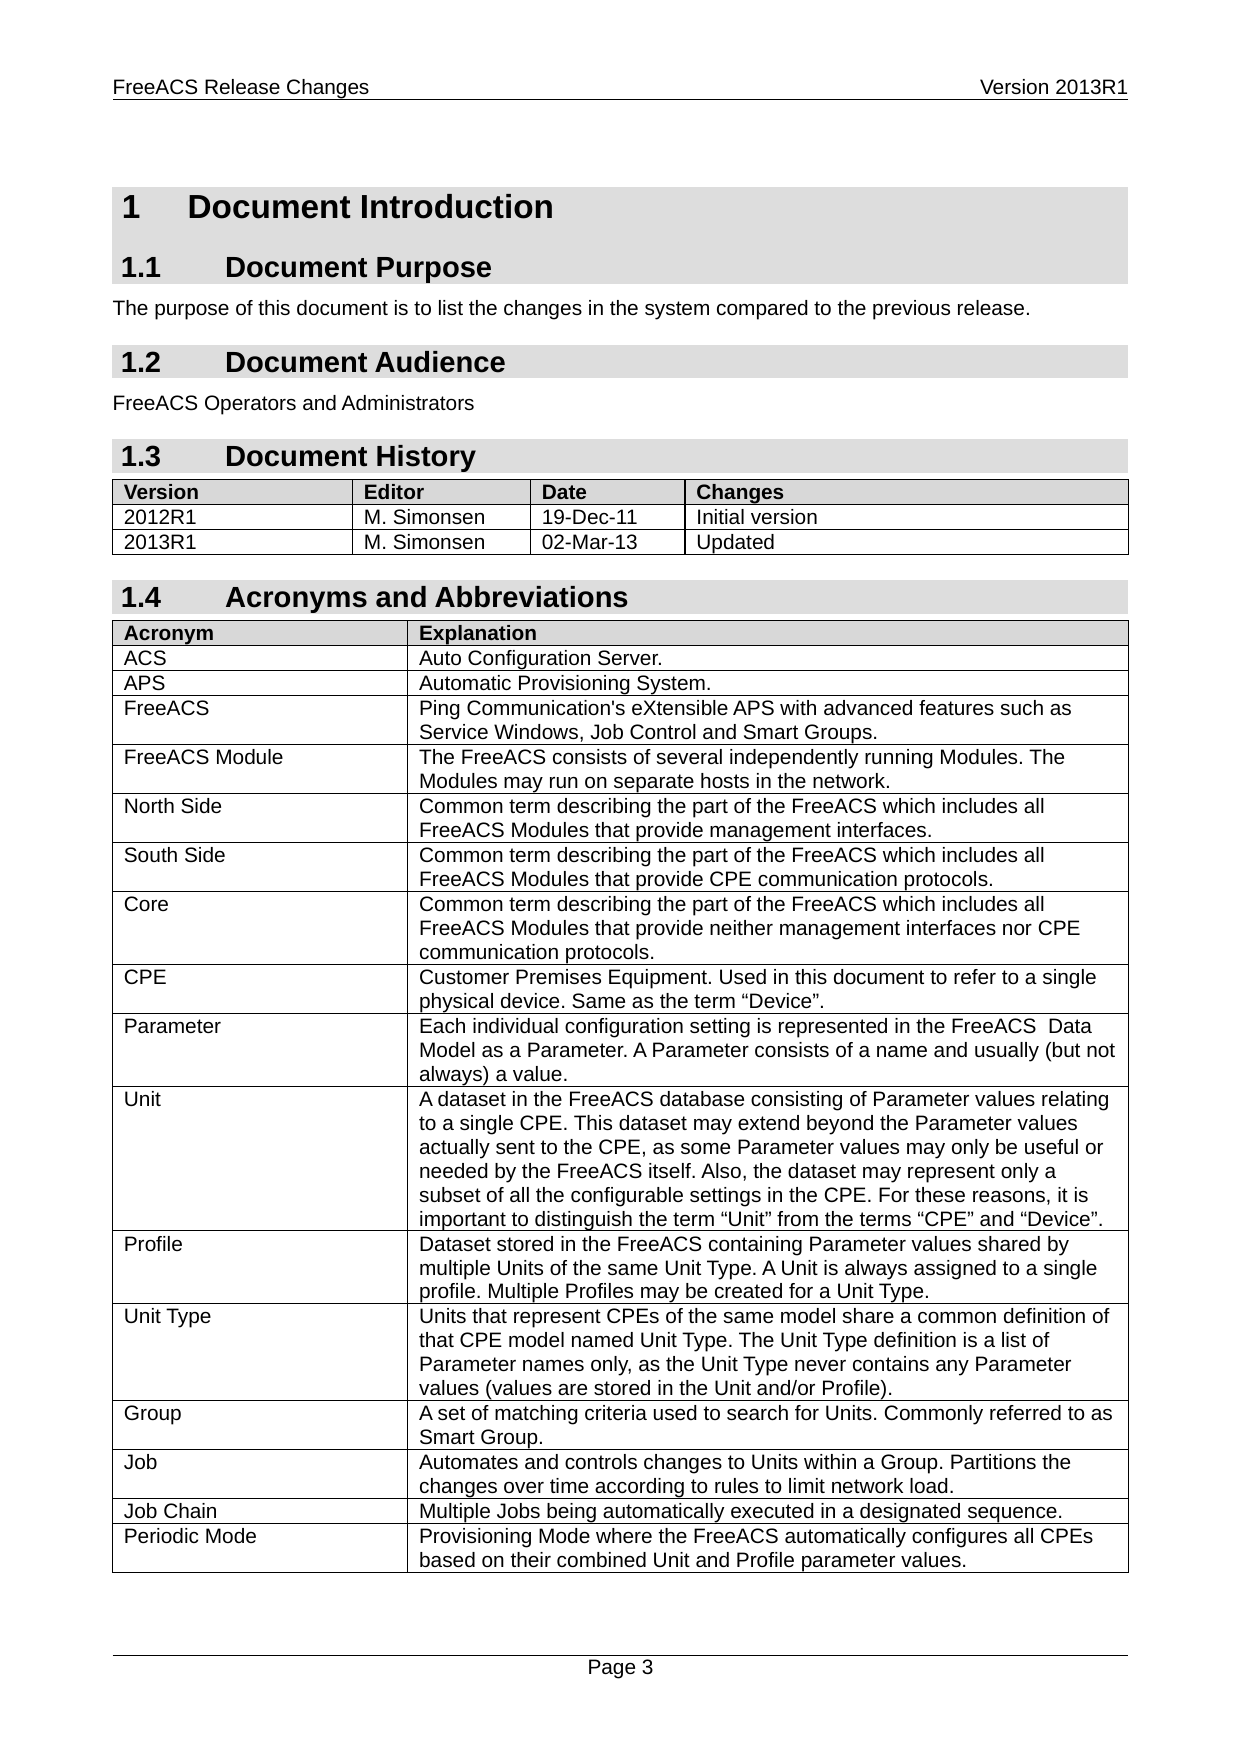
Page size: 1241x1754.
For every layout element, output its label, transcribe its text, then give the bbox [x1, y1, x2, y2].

table_cell Customer Premises Equipment. Used in this document to refer to a single physical device. Same as the term “Device”. [408, 965, 1128, 1013]
table_cell Auto Configuration Server. [408, 646, 1128, 670]
table_cell M. Simonsen [353, 530, 530, 554]
table_cell Automatic Provisioning System. [408, 671, 1128, 695]
table_cell A set of matching criteria used to search for Units. Commonly referred to as Smart Group. [408, 1401, 1128, 1449]
table_header Acronym [113, 621, 407, 645]
table_cell Common term describing the part of the FreeACS which includes all FreeACS Modules that provide management interfaces. [408, 794, 1128, 842]
table_cell A dataset in the FreeACS database consisting of Parameter values relating to a single CPE. This dataset may extend beyond the Parameter values actually sent to the CPE, as some Parameter values may only be useful or needed by the FreeACS itself. Also, the dataset may represent only a subset of all the configurable settings in the CPE. For these reasons, it is important to distinguish the term “Unit” from the terms “CPE” and “Device”. [408, 1087, 1128, 1230]
table_header Changes [686, 480, 1128, 504]
table_cell Multiple Jobs being automatically executed in a designated sequence. [408, 1499, 1128, 1523]
table_cell Unit Type [113, 1304, 407, 1400]
table_cell Provisioning Mode where the FreeACS automatically configures all CPEs based on their combined Unit and Profile parameter values. [408, 1524, 1128, 1572]
table_header Version [113, 480, 352, 504]
table_cell Updated [686, 530, 1128, 554]
table_header Date [531, 480, 684, 504]
table_header Explanation [408, 621, 1128, 645]
text The purpose of this document is to list the changes in the system compared to the previous release. [112, 296, 1128, 320]
table_cell North Side [113, 794, 407, 842]
table_cell CPE [113, 965, 407, 1013]
table_cell Units that represent CPEs of the same model share a common definition of that CPE model named Unit Type. The Unit Type definition is a list of Parameter names only, as the Unit Type never contains any Parameter values (values are stored in the Unit and/or Profile). [408, 1304, 1128, 1400]
table_cell The FreeACS consists of several independently running Modules. The Modules may run on separate hosts in the network. [408, 745, 1128, 793]
table_cell Periodic Mode [113, 1524, 407, 1572]
subtitle Document Introduction [112, 187, 1128, 225]
table_cell Initial version [686, 505, 1128, 529]
table_cell Job [113, 1450, 407, 1498]
table_cell 2012R1 [113, 505, 352, 529]
table_cell South Side [113, 843, 407, 891]
subtitle Acronyms and Abbreviations [112, 580, 1128, 614]
subtitle Document History [112, 439, 1128, 473]
table_cell Each individual configuration setting is represented in the FreeACS Data Model as a Parameter. A Parameter consists of a name and usually (but not always) a value. [408, 1014, 1128, 1086]
table_cell Core [113, 892, 407, 964]
table_cell 19-Dec-11 [531, 505, 684, 529]
table_cell Dataset stored in the FreeACS containing Parameter values shared by multiple Units of the same Unit Type. A Unit is always assigned to a single profile. Multiple Profiles may be created for a Unit Type. [408, 1231, 1128, 1303]
table_cell Group [113, 1401, 407, 1449]
table_cell Job Chain [113, 1499, 407, 1523]
table_cell APS [113, 671, 407, 695]
table_cell Parameter [113, 1014, 407, 1086]
subtitle Document Audience [112, 345, 1128, 378]
table_cell Ping Communication's eXtensible APS with advanced features such as Service Windows, Job Control and Smart Groups. [408, 696, 1128, 744]
table_cell Common term describing the part of the FreeACS which includes all FreeACS Modules that provide CPE communication protocols. [408, 843, 1128, 891]
table_header Editor [353, 480, 530, 504]
table_cell M. Simonsen [353, 505, 530, 529]
table_cell Automates and controls changes to Units within a Group. Partitions the changes over time according to rules to limit network load. [408, 1450, 1128, 1498]
table_cell 2013R1 [113, 530, 352, 554]
subtitle Document Purpose [112, 250, 1128, 284]
table_cell Unit [113, 1087, 407, 1230]
table_cell Profile [113, 1231, 407, 1303]
table_cell ACS [113, 646, 407, 670]
table_cell FreeACS Module [113, 745, 407, 793]
table_cell FreeACS [113, 696, 407, 744]
text FreeACS Operators and Administrators [112, 390, 1128, 414]
table_cell Common term describing the part of the FreeACS which includes all FreeACS Modules that provide neither management interfaces nor CPE communication protocols. [408, 892, 1128, 964]
table_cell 02-Mar-13 [531, 530, 684, 554]
